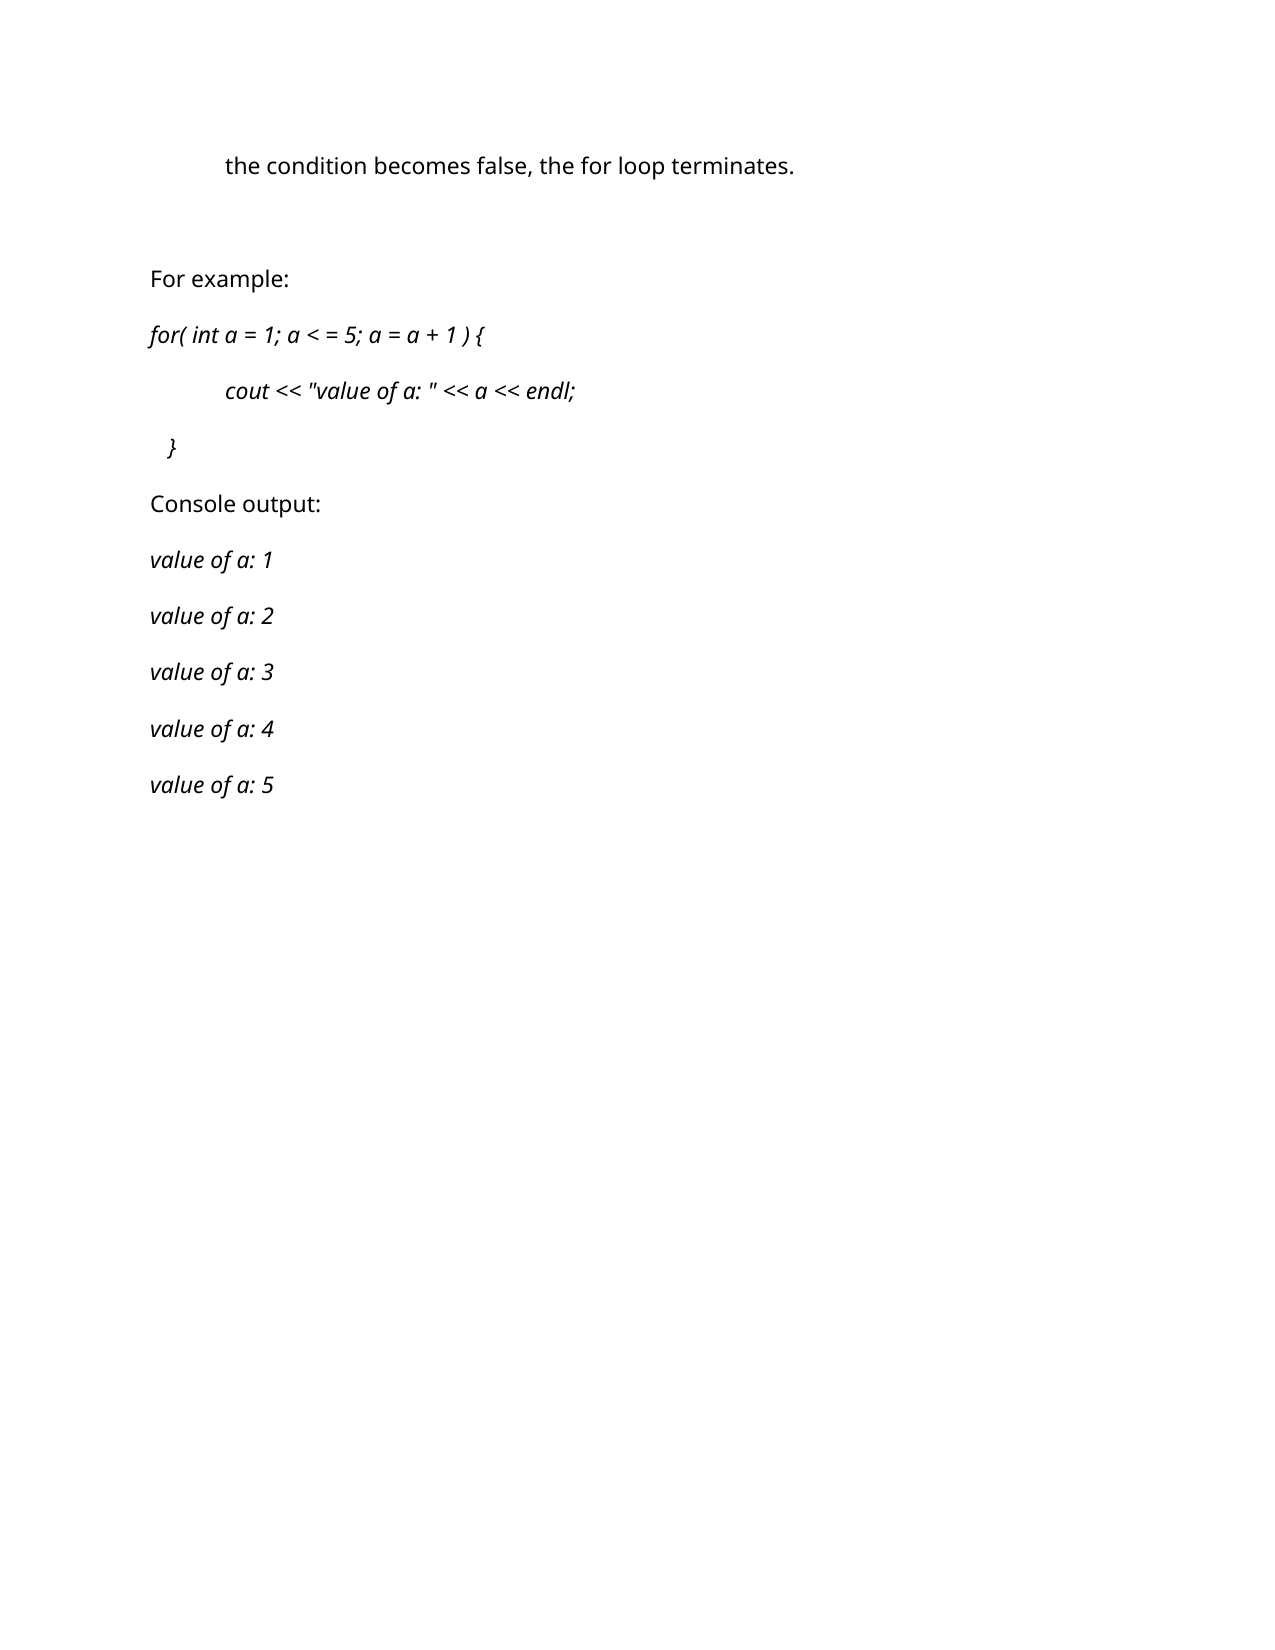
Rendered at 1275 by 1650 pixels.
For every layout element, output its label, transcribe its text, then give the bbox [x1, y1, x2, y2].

text Console output: [150, 487, 1125, 519]
text } [150, 431, 1125, 462]
text cout << "value of a: " << a << endl; [150, 375, 1125, 406]
text value of a: 2 [150, 600, 1125, 631]
text value of a: 3 [150, 656, 1125, 687]
list the condition becomes false, the for loop terminates. [187, 150, 1125, 181]
text value of a: 1 [150, 544, 1125, 575]
text value of a: 4 [150, 712, 1125, 744]
text For example: [150, 262, 1125, 294]
text value of a: 5 [150, 769, 1125, 800]
text for( int a = 1; a < = 5; a = a + 1 ) { [150, 319, 1125, 350]
